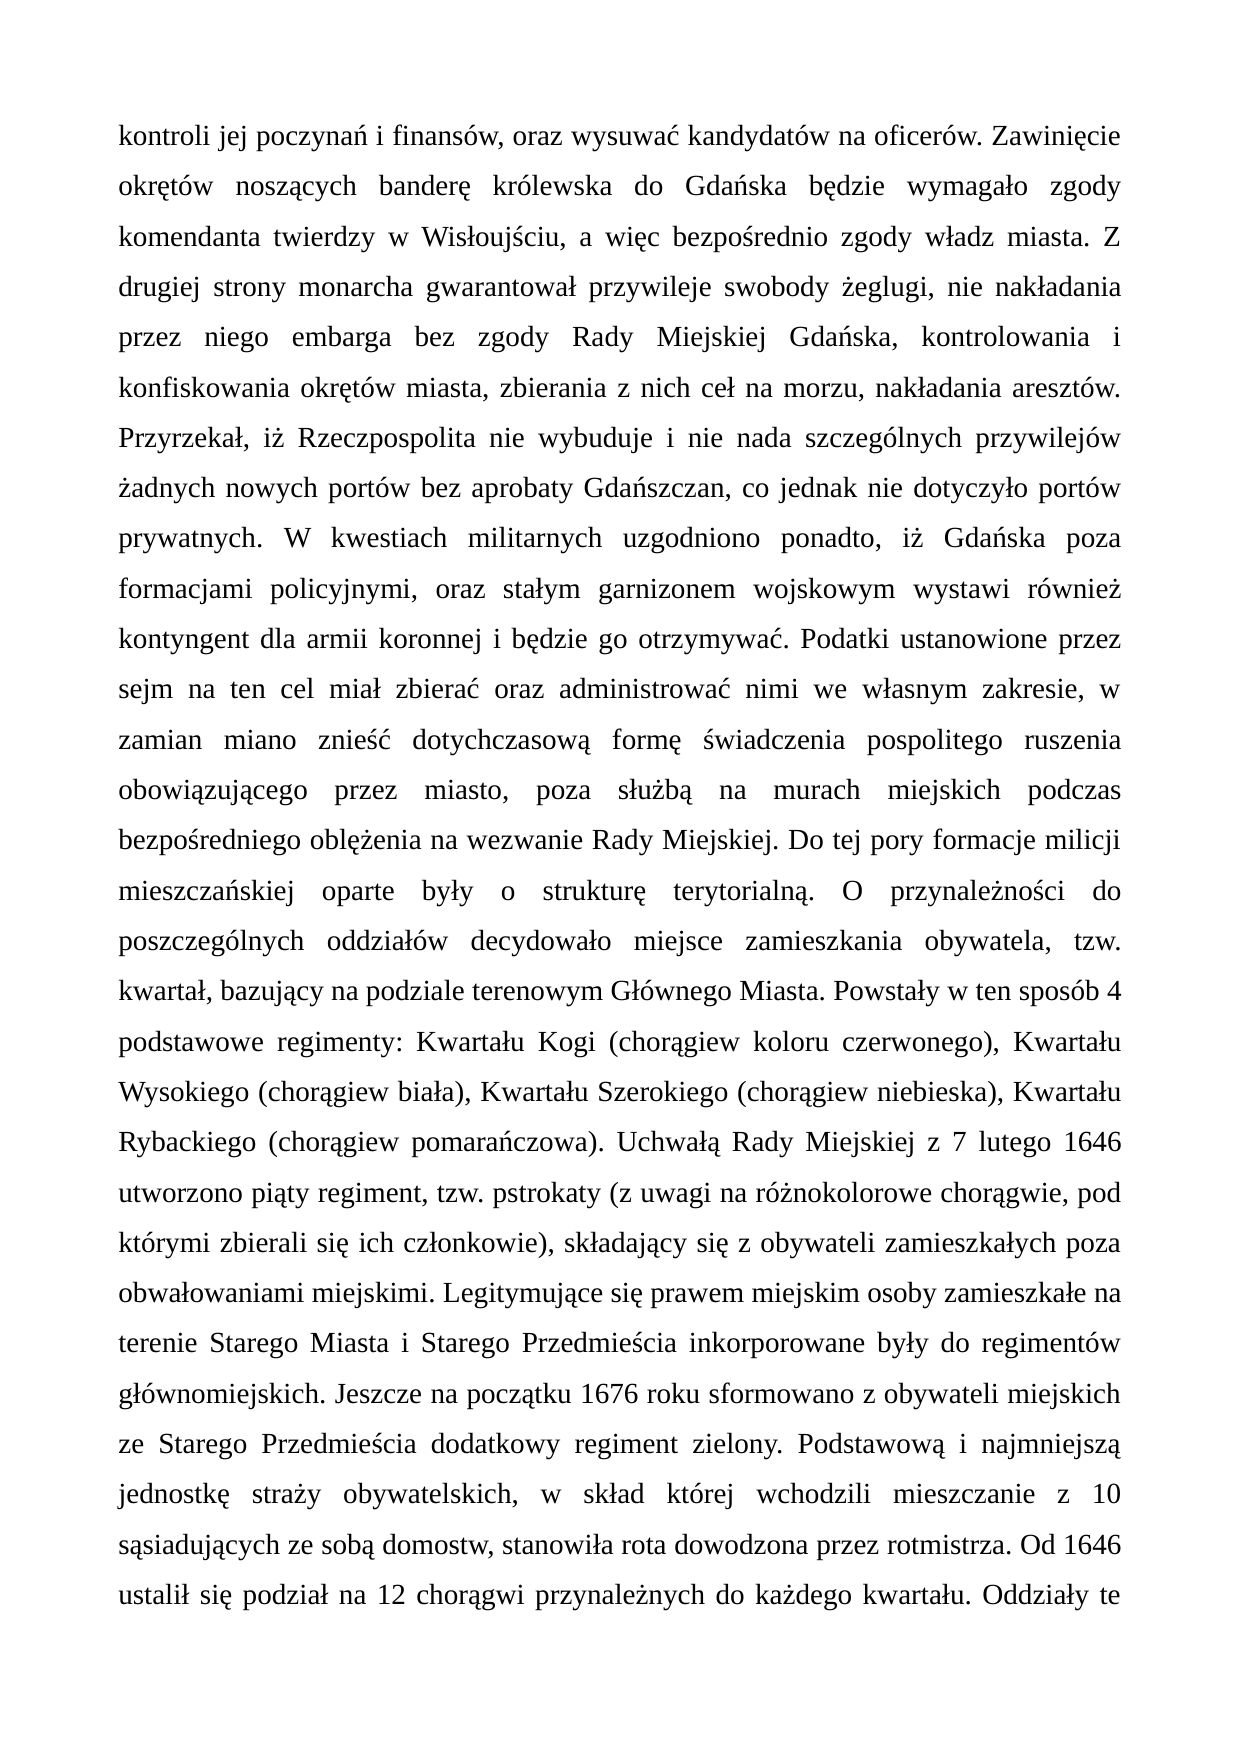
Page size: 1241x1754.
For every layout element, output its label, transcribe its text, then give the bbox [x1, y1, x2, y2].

text kontroli jej poczynań i finansów, oraz wysuwać kandydatów na oficerów. Zawinięcie okrętów noszących banderę królewska do Gdańska będzie wymagało zgody komendanta twierdzy w Wisłoujściu, a więc bezpośrednio zgody władz miasta. Z drugiej strony monarcha gwarantował przywileje swobody żeglugi, nie nakładania przez niego embarga bez zgody Rady Miejskiej Gdańska, kontrolowania i konfiskowania okrętów miasta, zbierania z nich ceł na morzu, nakładania aresztów. Przyrzekał, iż Rzeczpospolita nie wybuduje i nie nada szczególnych przywilejów żadnych nowych portów bez aprobaty Gdańszczan, co jednak nie dotyczyło portów prywatnych. W kwestiach militarnych uzgodniono ponadto, iż Gdańska poza formacjami policyjnymi, oraz stałym garnizonem wojskowym wystawi również kontyngent dla armii koronnej i będzie go otrzymywać. Podatki ustanowione przez sejm na ten cel miał zbierać oraz administrować nimi we własnym zakresie, w zamian miano znieść dotychczasową formę świadczenia pospolitego ruszenia obowiązującego przez miasto, poza służbą na murach miejskich podczas bezpośredniego oblężenia na wezwanie Rady Miejskiej. Do tej pory formacje milicji mieszczańskiej oparte były o strukturę terytorialną. O przynależności do poszczególnych oddziałów decydowało miejsce zamieszkania obywatela, tzw. kwartał, bazujący na podziale terenowym Głównego Miasta. Powstały w ten sposób 4 podstawowe regimenty: Kwartału Kogi (chorągiew koloru czerwonego), Kwartału Wysokiego (chorągiew biała), Kwartału Szerokiego (chorągiew niebieska), Kwartału Rybackiego (chorągiew pomarańczowa). Uchwałą Rady Miejskiej z 7 lutego 1646 utworzono piąty regiment, tzw. pstrokaty (z uwagi na różnokolorowe chorągwie, pod którymi zbierali się ich członkowie), składający się z obywateli zamieszkałych poza obwałowaniami miejskimi. Legitymujące się prawem miejskim osoby zamieszkałe na terenie Starego Miasta i Starego Przedmieścia inkorporowane były do regimentów głównomiejskich. Jeszcze na początku 1676 roku sformowano z obywateli miejskich ze Starego Przedmieścia dodatkowy regiment zielony. Podstawową i najmniejszą jednostkę straży obywatelskich, w skład której wchodzili mieszczanie z 10 sąsiadujących ze sobą domostw, stanowiła rota dowodzona przez rotmistrza. Od 1646 ustalił się podział na 12 chorągwi przynależnych do każdego kwartału. Oddziały te [118, 118, 1122, 1611]
